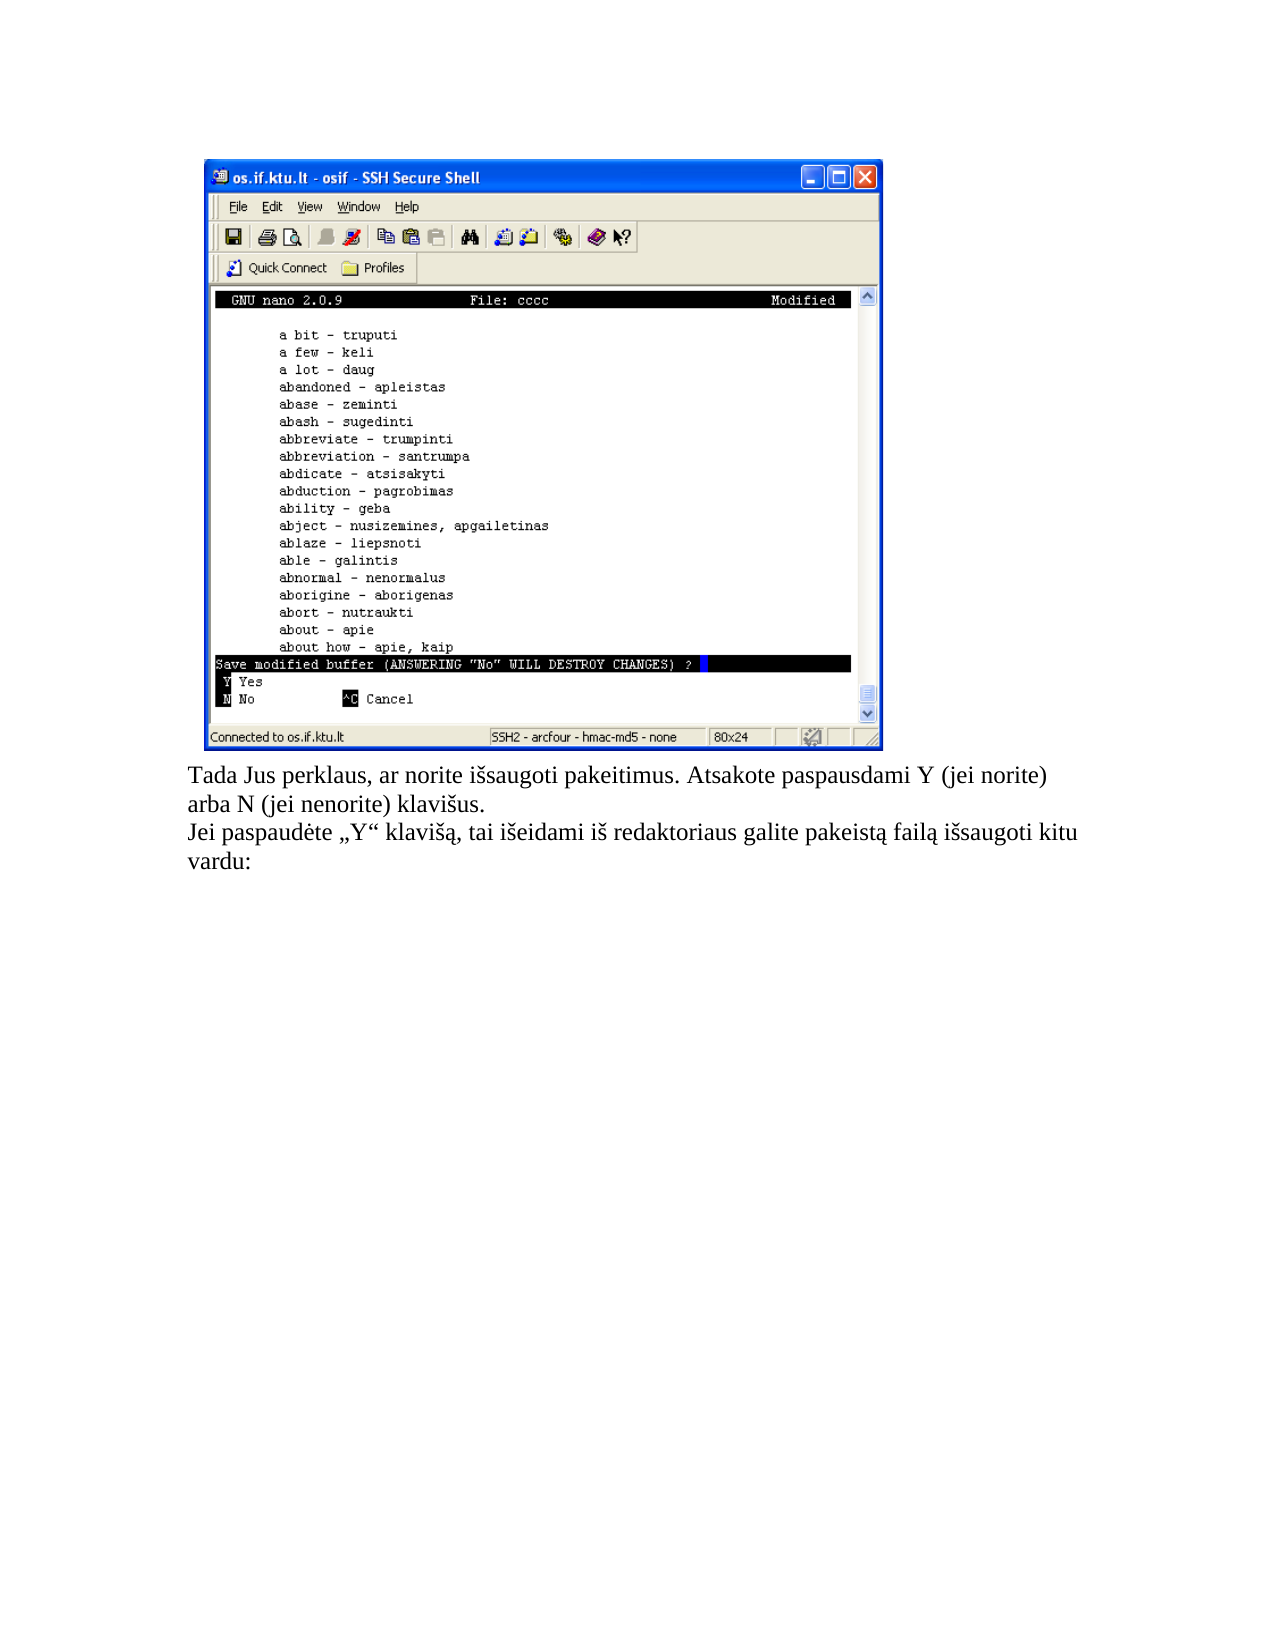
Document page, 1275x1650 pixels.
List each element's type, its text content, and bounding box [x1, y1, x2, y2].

text Tada Jus perklaus, ar norite išsaugoti pakeitimus. Atsakote paspausdami Y (jei norite) arba N (jei nenorite) klavišus. [187, 760, 1087, 817]
picture [204, 159, 884, 751]
text Jei paspaudėte „Y“ klavišą, tai išeidami iš redaktoriaus galite pakeistą failą išsaugoti kitu vardu: [187, 817, 1087, 875]
